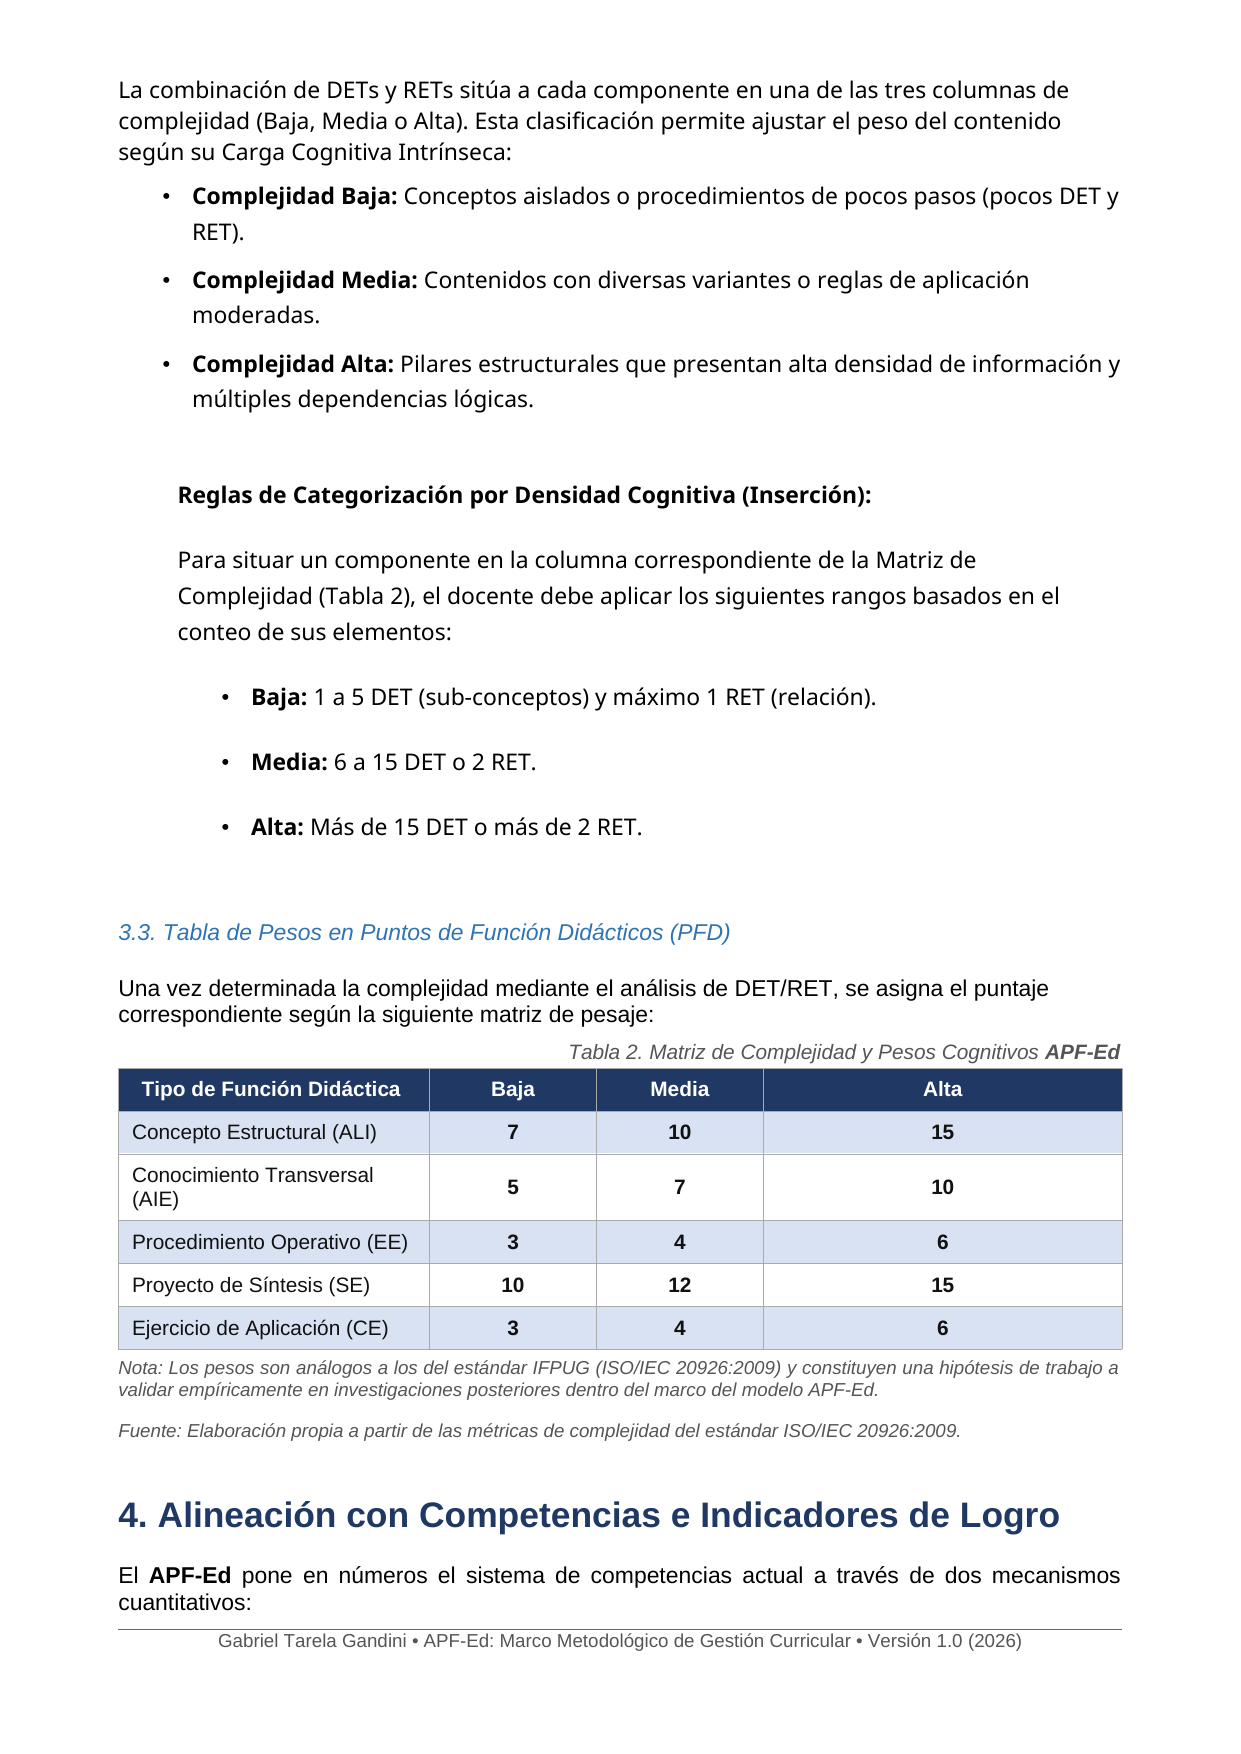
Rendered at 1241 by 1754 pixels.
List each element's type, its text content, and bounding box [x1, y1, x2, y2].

table_cell 15 [764, 1112, 1122, 1153]
table_cell Conocimiento Transversal (AIE) [119, 1155, 429, 1220]
list Complejidad Baja: Conceptos aislados o procedimientos de pocos pasos (pocos DET y RET). [162, 180, 1122, 247]
subtitle 4. Alineación con Competencias e Indicadores de Logro [118, 1495, 1122, 1535]
table_cell 6 [764, 1307, 1122, 1349]
text Nota: Los pesos son análogos a los del estándar IFPUG (ISO/IEC 20926:2009) y constituyen una hipótesis de trabajo a validar empíricamente en investigaciones posteriores dentro del marco del modelo APF-Ed. [118, 1357, 1122, 1400]
list Complejidad Media: Contenidos con diversas variantes o reglas de aplicación moderadas. [162, 264, 1122, 331]
subtitle 3.3. Tabla de Pesos en Puntos de Función Didácticos (PFD) [118, 919, 1122, 945]
text La combinación de DETs y RETs sitúa a cada componente en una de las tres columnas de complejidad (Baja, Media o Alta). Esta clasificación permite ajustar el peso del contenido según su Carga Cognitiva Intrínseca: [118, 74, 1122, 167]
table_cell 10 [764, 1155, 1122, 1220]
table_cell 6 [764, 1221, 1122, 1263]
table_header Baja [430, 1069, 596, 1111]
list Baja: 1 a 5 DET (sub-conceptos) y máximo 1 RET (relación). [221, 681, 1063, 712]
table_cell Proyecto de Síntesis (SE) [119, 1264, 429, 1306]
table_cell 7 [430, 1112, 596, 1153]
text Tabla 2. Matriz de Complejidad y Pesos Cognitivos APF-Ed [118, 1040, 1122, 1064]
table_cell Concepto Estructural (ALI) [119, 1112, 429, 1153]
table_cell Ejercicio de Aplicación (CE) [119, 1307, 429, 1349]
table_cell 3 [430, 1307, 596, 1349]
text El APF-Ed pone en números el sistema de competencias actual a través de dos mecanismos cuantitativos: [118, 1562, 1122, 1615]
table_cell 10 [597, 1112, 763, 1153]
text Para situar un componente en la columna correspondiente de la Matriz de Complejidad (Tabla 2), el docente debe aplicar los siguientes rangos basados en el conteo de sus elementos: [177, 544, 1063, 647]
table_cell 5 [430, 1155, 596, 1220]
text Reglas de Categorización por Densidad Cognitiva (Inserción): [177, 479, 1063, 511]
table_cell 4 [597, 1307, 763, 1349]
text Una vez determinada la complejidad mediante el análisis de DET/RET, se asigna el puntaje correspondiente según la siguiente matriz de pesaje: [118, 974, 1122, 1027]
table_cell 10 [430, 1264, 596, 1306]
list Complejidad Alta: Pilares estructurales que presentan alta densidad de información y múltiples dependencias lógicas. [162, 347, 1122, 414]
text Fuente: Elaboración propia a partir de las métricas de complejidad del estándar ISO/IEC 20926:2009. [118, 1420, 1122, 1442]
table_cell Procedimiento Operativo (EE) [119, 1221, 429, 1263]
table_header Alta [764, 1069, 1122, 1111]
table_cell 4 [597, 1221, 763, 1263]
table_cell 7 [597, 1155, 763, 1220]
table_cell 15 [764, 1264, 1122, 1306]
table_cell 3 [430, 1221, 596, 1263]
table_header Media [597, 1069, 763, 1111]
list Alta: Más de 15 DET o más de 2 RET. [221, 811, 1063, 842]
table_header Tipo de Función Didáctica [119, 1069, 429, 1111]
table_cell 12 [597, 1264, 763, 1306]
list Media: 6 a 15 DET o 2 RET. [221, 746, 1063, 777]
